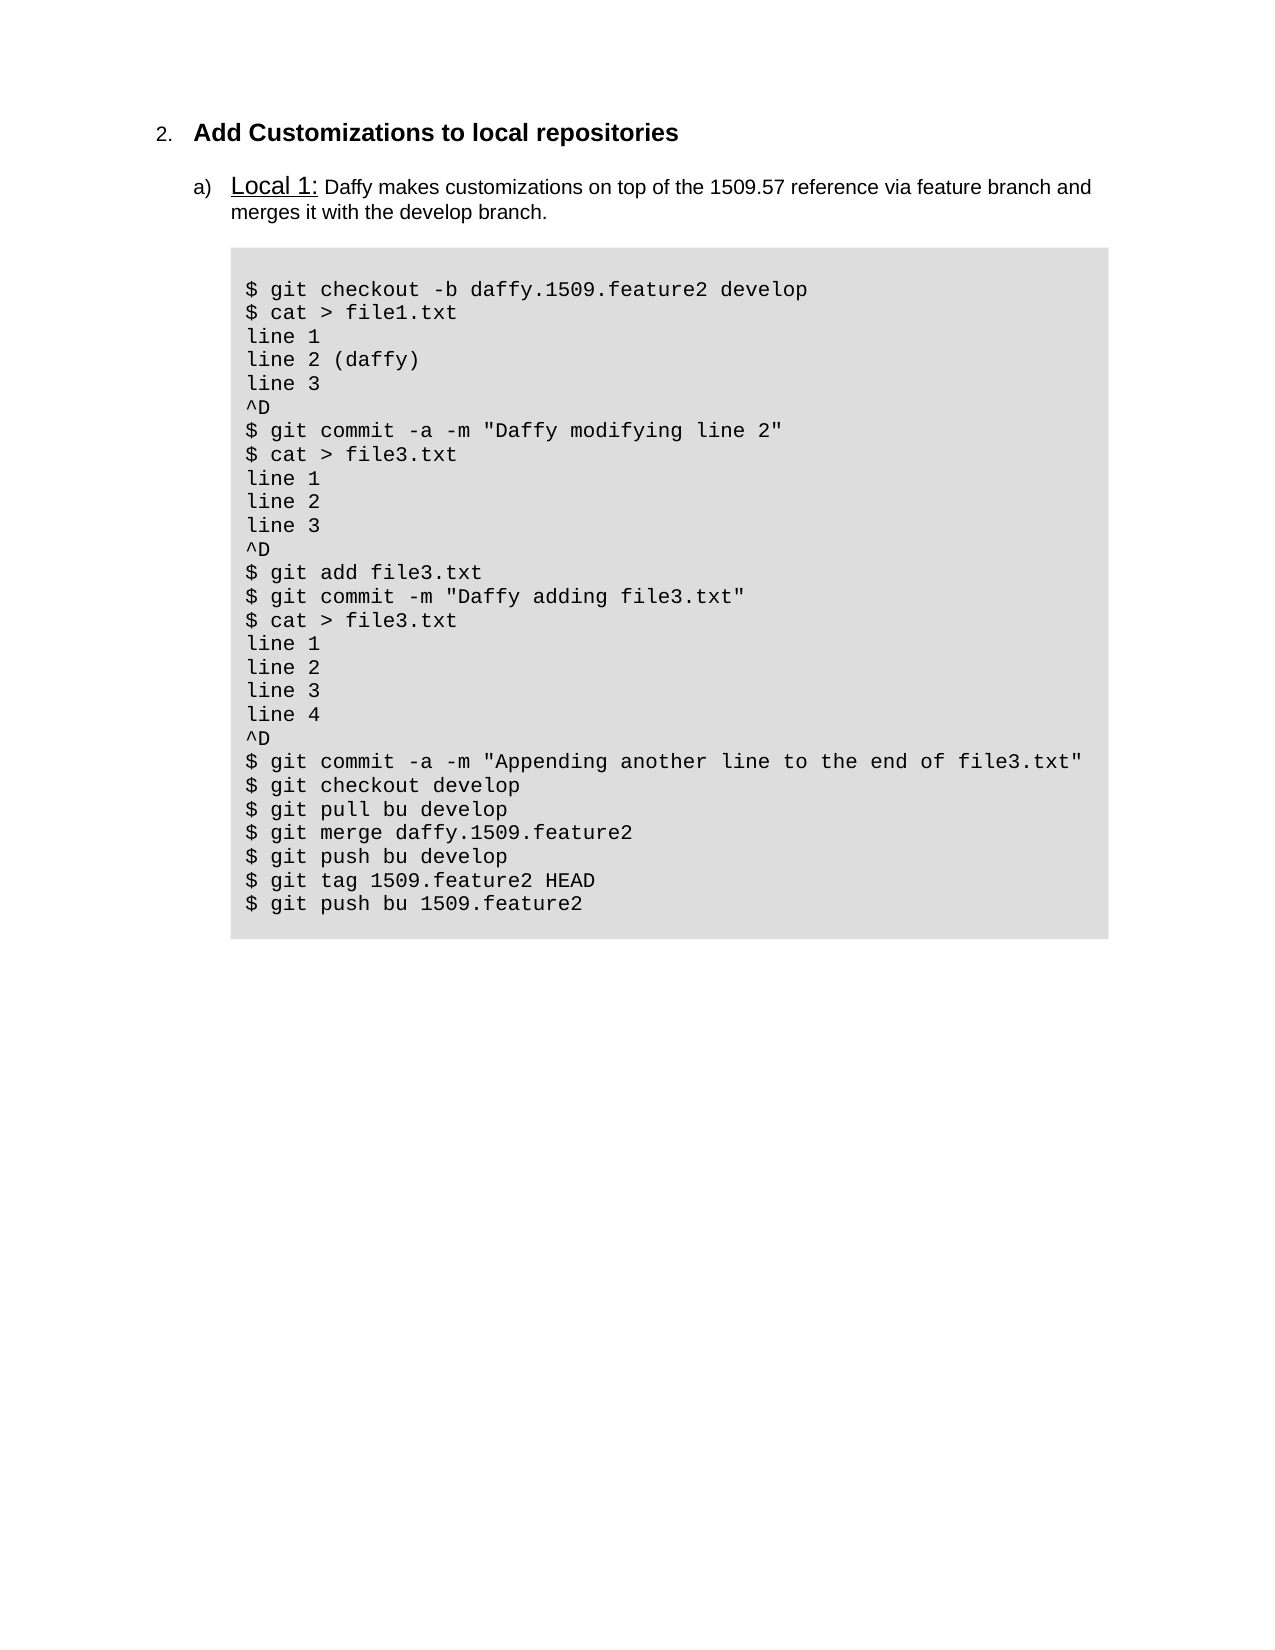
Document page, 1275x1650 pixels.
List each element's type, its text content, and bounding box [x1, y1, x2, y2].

list Local 1: Daffy makes customizations on top of the 1509.57 reference via feature branch and merges it with the develop branch. [193, 171, 1157, 963]
list Add Customizations to local repositories [156, 118, 1157, 171]
